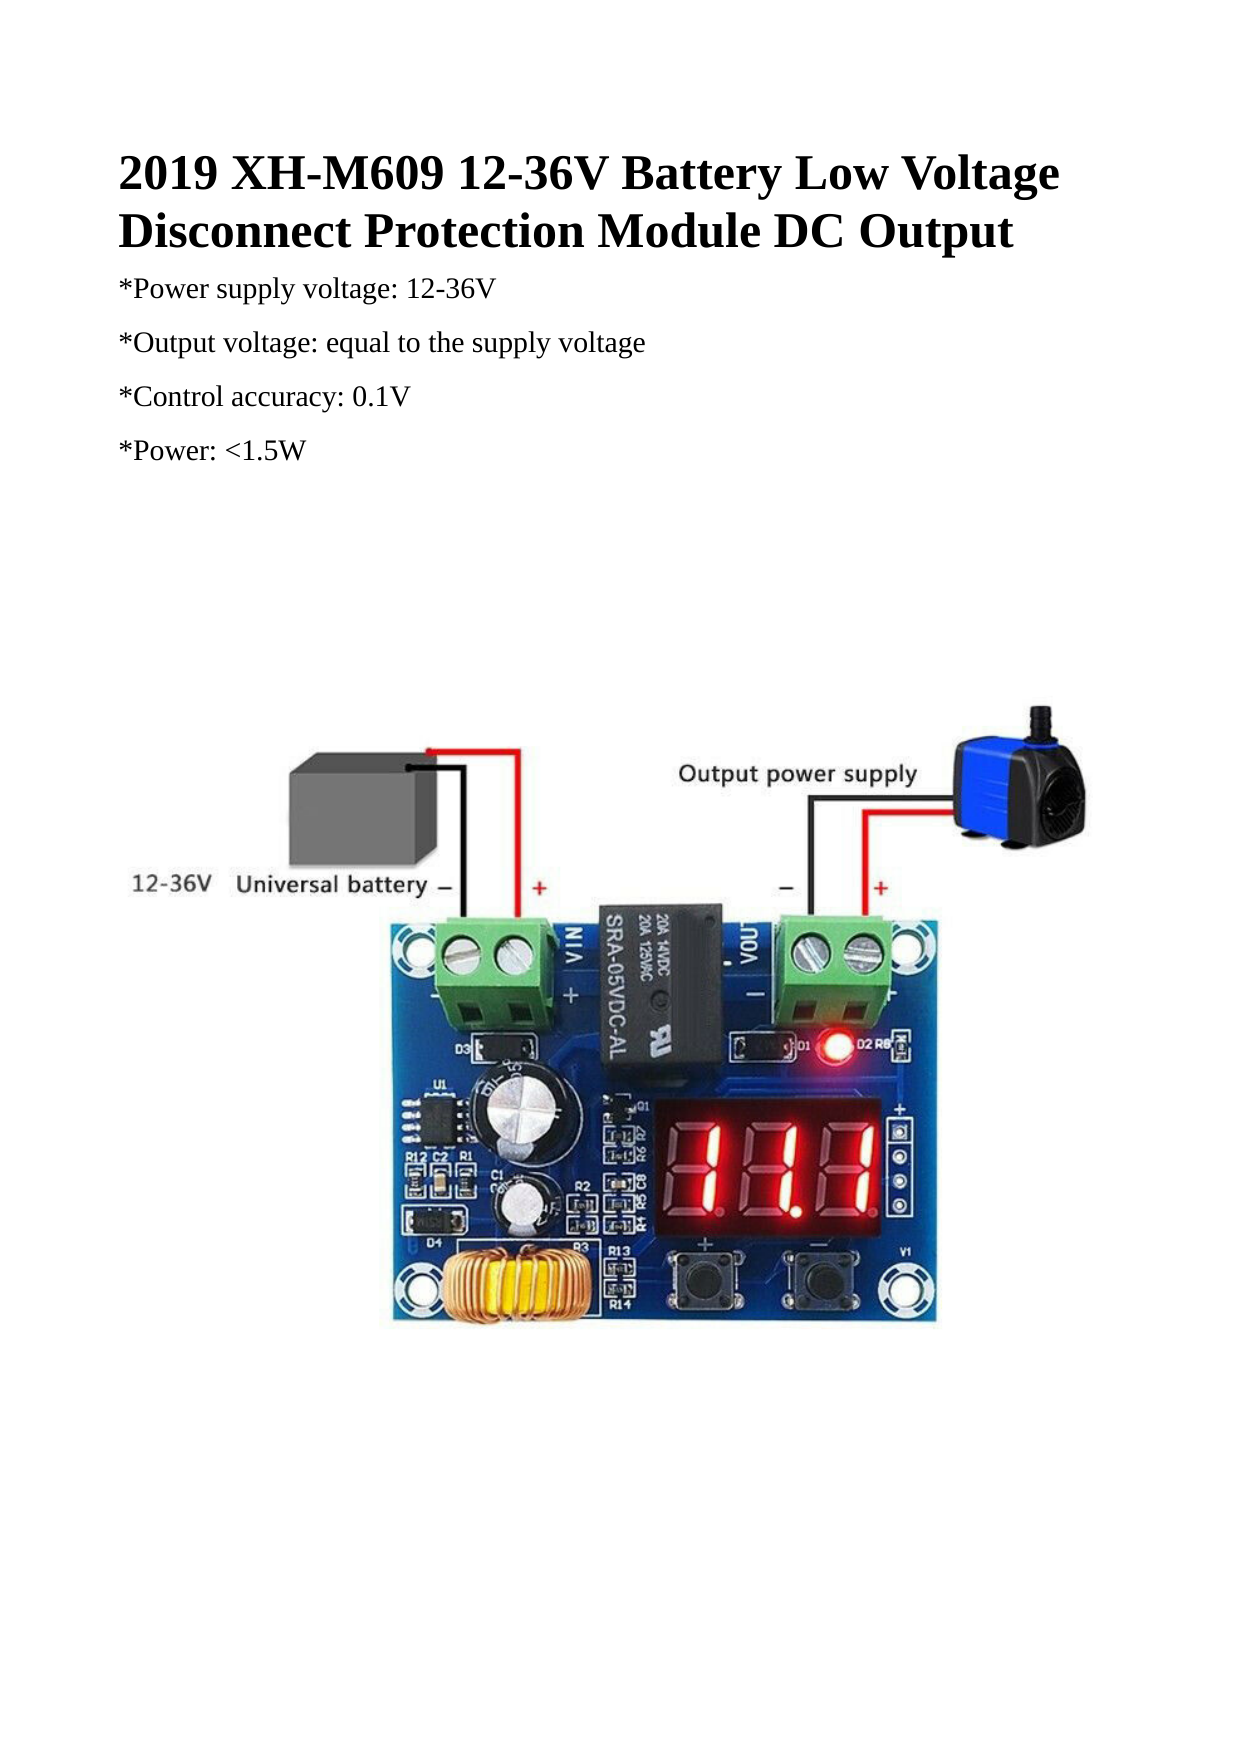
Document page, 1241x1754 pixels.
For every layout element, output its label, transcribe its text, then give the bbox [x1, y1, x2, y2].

picture [118, 486, 1123, 1490]
text *Power supply voltage: 12-36V [118, 271, 1122, 305]
text *Output voltage: equal to the supply voltage [118, 324, 1122, 359]
subtitle 2019 XH-M609 12-36V Battery Low Voltage Disconnect Protection Module DC Output [118, 143, 1122, 258]
text *Control accuracy: 0.1V [118, 378, 1122, 412]
text *Power: <1.5W [118, 432, 1122, 466]
